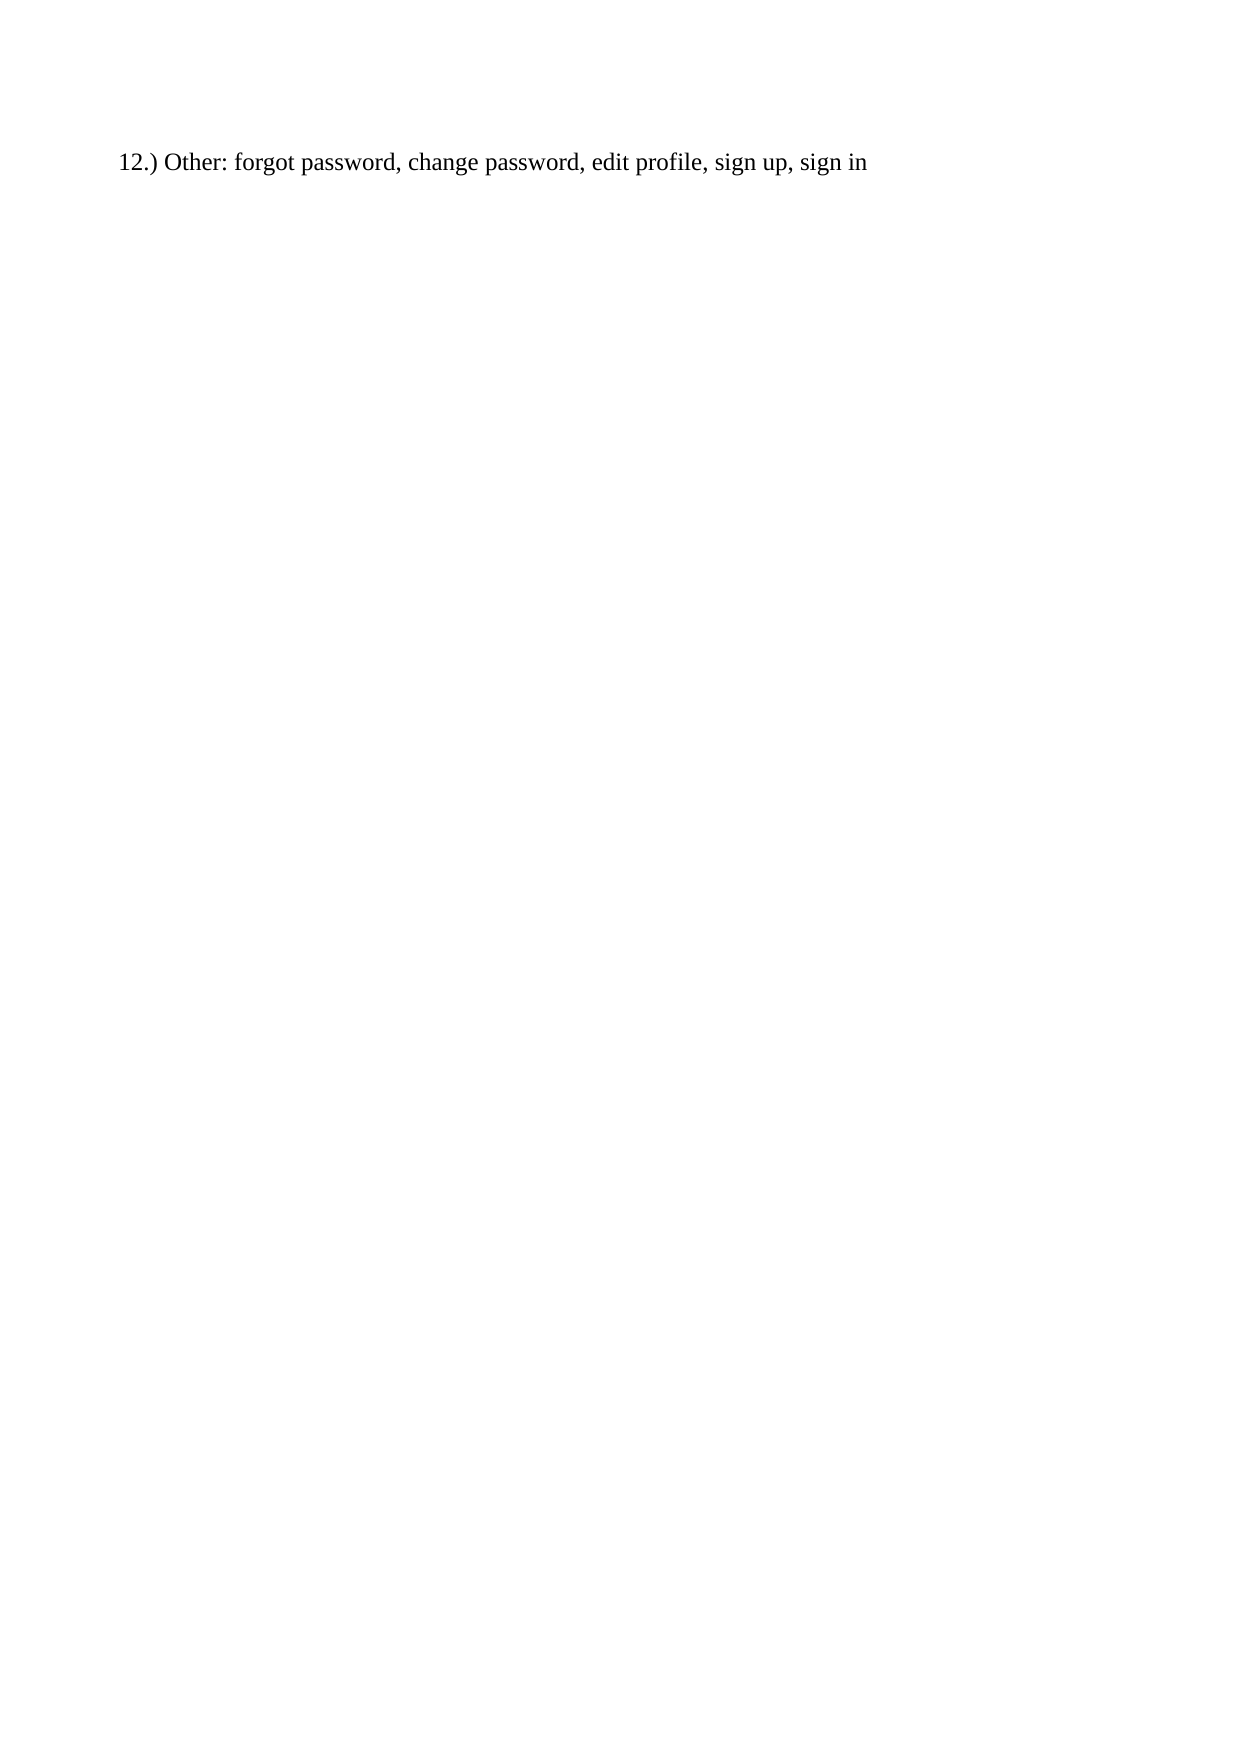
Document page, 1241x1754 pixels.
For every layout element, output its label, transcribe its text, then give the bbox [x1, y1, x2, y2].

text 12.) Other: forgot password, change password, edit profile, sign up, sign in [118, 147, 1122, 176]
